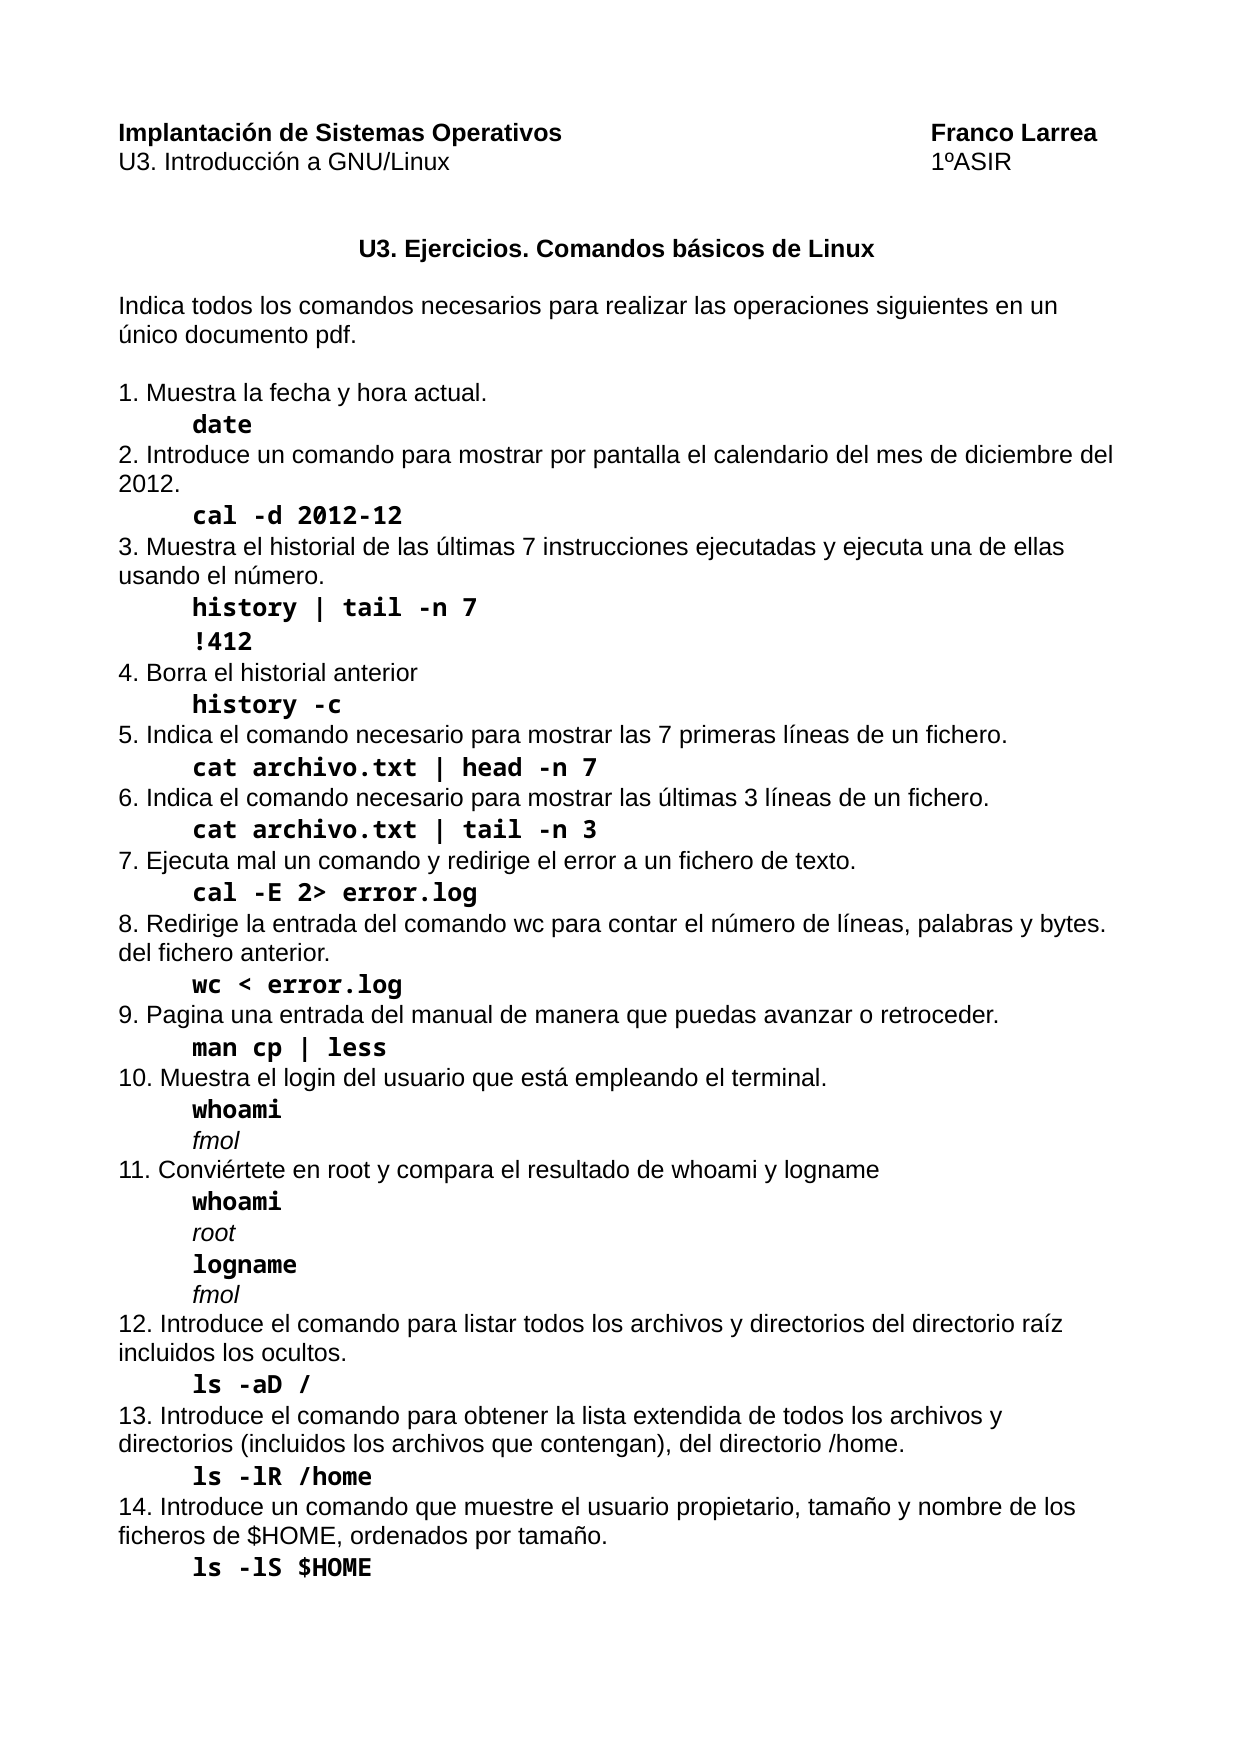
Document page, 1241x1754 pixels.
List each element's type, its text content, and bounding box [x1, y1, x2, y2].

text 7. Ejecuta mal un comando y redirige el error a un fichero de texto. [118, 846, 1122, 875]
text 5. Indica el comando necesario para mostrar las 7 primeras líneas de un fichero. [118, 720, 1122, 749]
text 11. Conviértete en root y compara el resultado de whoami y logname [118, 1155, 1122, 1183]
text date [192, 406, 1122, 440]
text Indica todos los comandos necesarios para realizar las operaciones siguientes en un único documento pdf. [118, 291, 1122, 349]
text wc < error.log [118, 966, 1122, 1000]
text fmol [118, 1280, 1122, 1309]
text whoami [118, 1092, 1122, 1126]
text cat archivo.txt | tail -n 3 [118, 812, 1122, 846]
text cal -d 2012-12 [118, 498, 1122, 532]
text 1. Muestra la fecha y hora actual. [118, 378, 1122, 406]
text cal -E 2> error.log [118, 875, 1122, 909]
text 4. Borra el historial anterior [118, 658, 1122, 686]
text whoami [118, 1183, 1122, 1218]
text ls -lR /home [118, 1458, 1122, 1492]
text history | tail -n 7 [118, 589, 1122, 623]
text 13. Introduce el comando para obtener la lista extendida de todos los archivos y directorios (incluidos los archivos que contengan), del directorio /home. [118, 1401, 1122, 1458]
text logname [118, 1246, 1122, 1280]
text history -c [118, 686, 1122, 720]
text !412 [118, 623, 1122, 658]
text 9. Pagina una entrada del manual de manera que puedas avanzar o retroceder. [118, 1000, 1122, 1029]
text root [118, 1218, 1122, 1246]
text 3. Muestra el historial de las últimas 7 instrucciones ejecutadas y ejecuta una de ellas usando el número. [118, 532, 1122, 589]
text 8. Redirige la entrada del comando wc para contar el número de líneas, palabras y bytes. del fichero anterior. [118, 909, 1122, 966]
text 12. Introduce el comando para listar todos los archivos y directorios del directorio raíz incluidos los ocultos. [118, 1309, 1122, 1367]
text U3. Ejercicios. Comandos básicos de Linux [118, 234, 1122, 263]
text 2. Introduce un comando para mostrar por pantalla el calendario del mes de diciembre del 2012. [118, 440, 1122, 498]
text ls -lS $HOME [192, 1550, 1122, 1584]
text ls -aD / [118, 1367, 1122, 1401]
text fmol [118, 1126, 1122, 1155]
text 14. Introduce un comando que muestre el usuario propietario, tamaño y nombre de los ficheros de $HOME, ordenados por tamaño. [118, 1492, 1122, 1550]
text man cp | less [118, 1029, 1122, 1063]
text cat archivo.txt | head -n 7 [118, 749, 1122, 783]
text 6. Indica el comando necesario para mostrar las últimas 3 líneas de un fichero. [118, 783, 1122, 812]
text 10. Muestra el login del usuario que está empleando el terminal. [118, 1063, 1122, 1092]
